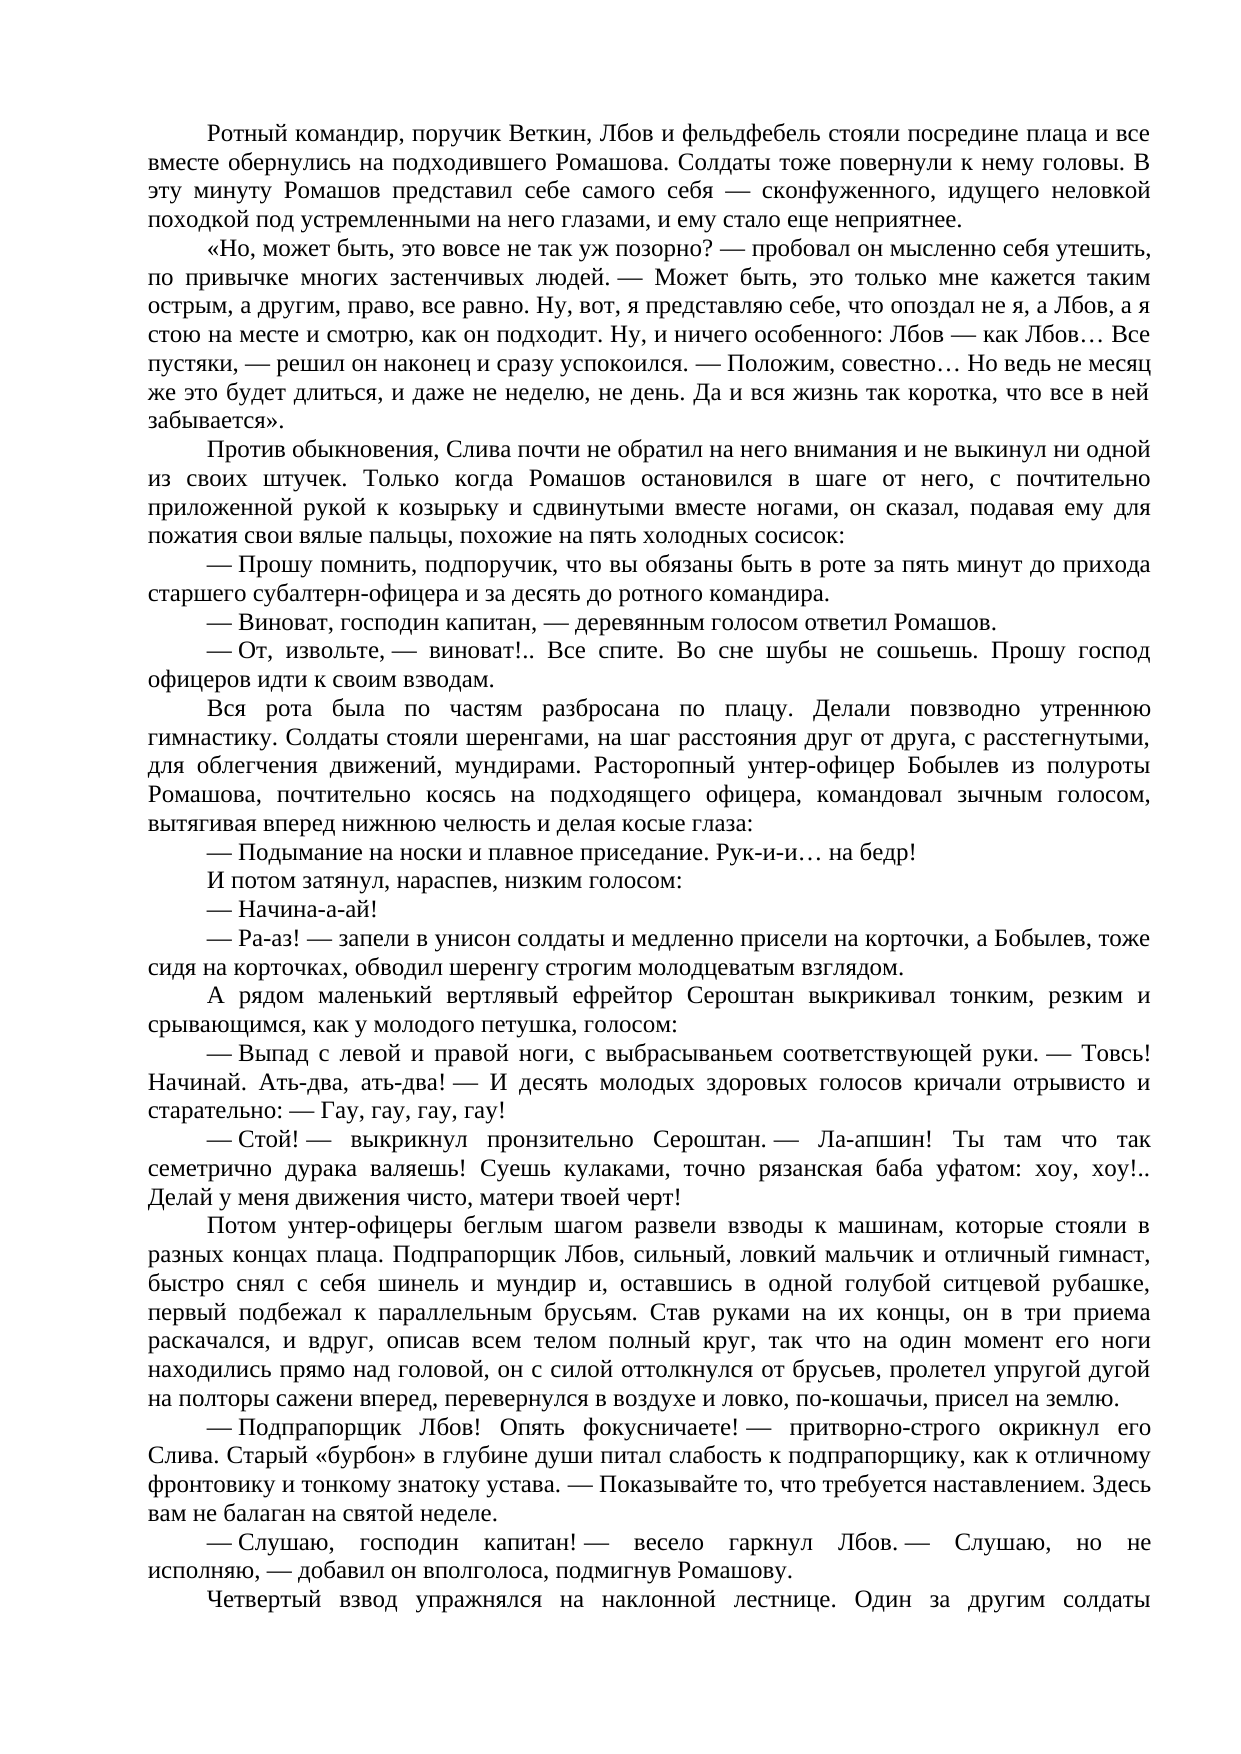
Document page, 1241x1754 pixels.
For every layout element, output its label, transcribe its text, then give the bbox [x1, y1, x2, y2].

text — Виноват, господин капитан, — деревянным голосом ответил Ромашов. [148, 607, 1152, 636]
text «Но, может быть, это вовсе не так уж позорно? — пробовал он мысленно себя утешить, по привычке многих застенчивых людей. — Может быть, это только мне кажется таким острым, а другим, право, все равно. Ну, вот, я представляю себе, что опоздал не я, а Лбов, а я стою на месте и смотрю, как он подходит. Ну, и ничего особенного: Лбов — как Лбов… Все пустяки, — решил он наконец и сразу успокоился. — Положим, совестно… Но ведь не месяц же это будет длиться, и даже не неделю, не день. Да и вся жизнь так коротка, что все в ней забывается». [148, 233, 1152, 434]
text Против обыкновения, Слива почти не обратил на него внимания и не выкинул ни одной из своих штучек. Только когда Ромашов остановился в шаге от него, с почтительно приложенной рукой к козырьку и сдвинутыми вместе ногами, он сказал, подавая ему для пожатия свои вялые пальцы, похожие на пять холодных сосисок: [148, 434, 1152, 549]
text — Стой! — выкрикнул пронзительно Сероштан. — Ла-апшин! Ты там что так семетрично дурака валяешь! Суешь кулаками, точно рязанская баба уфатом: хоу, хоу!.. Делай у меня движения чисто, матери твоей черт! [148, 1124, 1152, 1211]
text Ротный командир, поручик Веткин, Лбов и фельдфебель стояли посредине плаца и все вместе обернулись на подходившего Ромашова. Солдаты тоже повернули к нему головы. В эту минуту Ромашов представил себе самого себя — сконфуженного, идущего неловкой походкой под устремленными на него глазами, и ему стало еще неприятнее. [148, 118, 1152, 233]
text И потом затянул, нараспев, низким голосом: [148, 866, 1152, 894]
text — Слушаю, господин капитан! — весело гаркнул Лбов. — Слушаю, но не исполняю, — добавил он вполголоса, подмигнув Ромашову. [148, 1527, 1152, 1584]
text — Выпад с левой и правой ноги, с выбрасываньем соответствующей руки. — Товсь! Начинай. Ать-два, ать-два! — И десять молодых здоровых голосов кричали отрывисто и старательно: — Гау, гау, гау, гау! [148, 1038, 1152, 1124]
text — Подымание на носки и плавное приседание. Рук-и-и… на бедр! [148, 837, 1152, 866]
text — Подпрапорщик Лбов! Опять фокусничаете! — притворно-строго окрикнул его Слива. Старый «бурбон» в глубине души питал слабость к подпрапорщику, как к отличному фронтовику и тонкому знатоку устава. — Показывайте то, что требуется наставлением. Здесь вам не балаган на святой неделе. [148, 1412, 1152, 1527]
text — Прошу помнить, подпоручик, что вы обязаны быть в роте за пять минут до прихода старшего субалтерн-офицера и за десять до ротного командира. [148, 549, 1152, 607]
text А рядом маленький вертлявый ефрейтор Сероштан выкрикивал тонким, резким и срывающимся, как у молодого петушка, голосом: [148, 981, 1152, 1038]
text — От, извольте, — виноват!.. Все спите. Во сне шубы не сошьешь. Прошу господ офицеров идти к своим взводам. [148, 636, 1152, 693]
text — Начина-а-ай! [148, 894, 1152, 923]
text — Ра-аз! — запели в унисон солдаты и медленно присели на корточки, а Бобылев, тоже сидя на корточках, обводил шеренгу строгим молодцеватым взглядом. [148, 923, 1152, 981]
text Четвертый взвод упражнялся на наклонной лестнице. Один за другим солдаты [148, 1584, 1152, 1613]
text Вся рота была по частям разбросана по плацу. Делали повзводно утреннюю гимнастику. Солдаты стояли шеренгами, на шаг расстояния друг от друга, с расстегнутыми, для облегчения движений, мундирами. Расторопный унтер-офицер Бобылев из полуроты Ромашова, почтительно косясь на подходящего офицера, командовал зычным голосом, вытягивая вперед нижнюю челюсть и делая косые глаза: [148, 693, 1152, 837]
text Потом унтер-офицеры беглым шагом развели взводы к машинам, которые стояли в разных концах плаца. Подпрапорщик Лбов, сильный, ловкий мальчик и отличный гимнаст, быстро снял с себя шинель и мундир и, оставшись в одной голубой ситцевой рубашке, первый подбежал к параллельным брусьям. Став руками на их концы, он в три приема раскачался, и вдруг, описав всем телом полный круг, так что на один момент его ноги находились прямо над головой, он с силой оттолкнулся от брусьев, пролетел упругой дугой на полторы сажени вперед, перевернулся в воздухе и ловко, по-кошачьи, присел на землю. [148, 1211, 1152, 1412]
